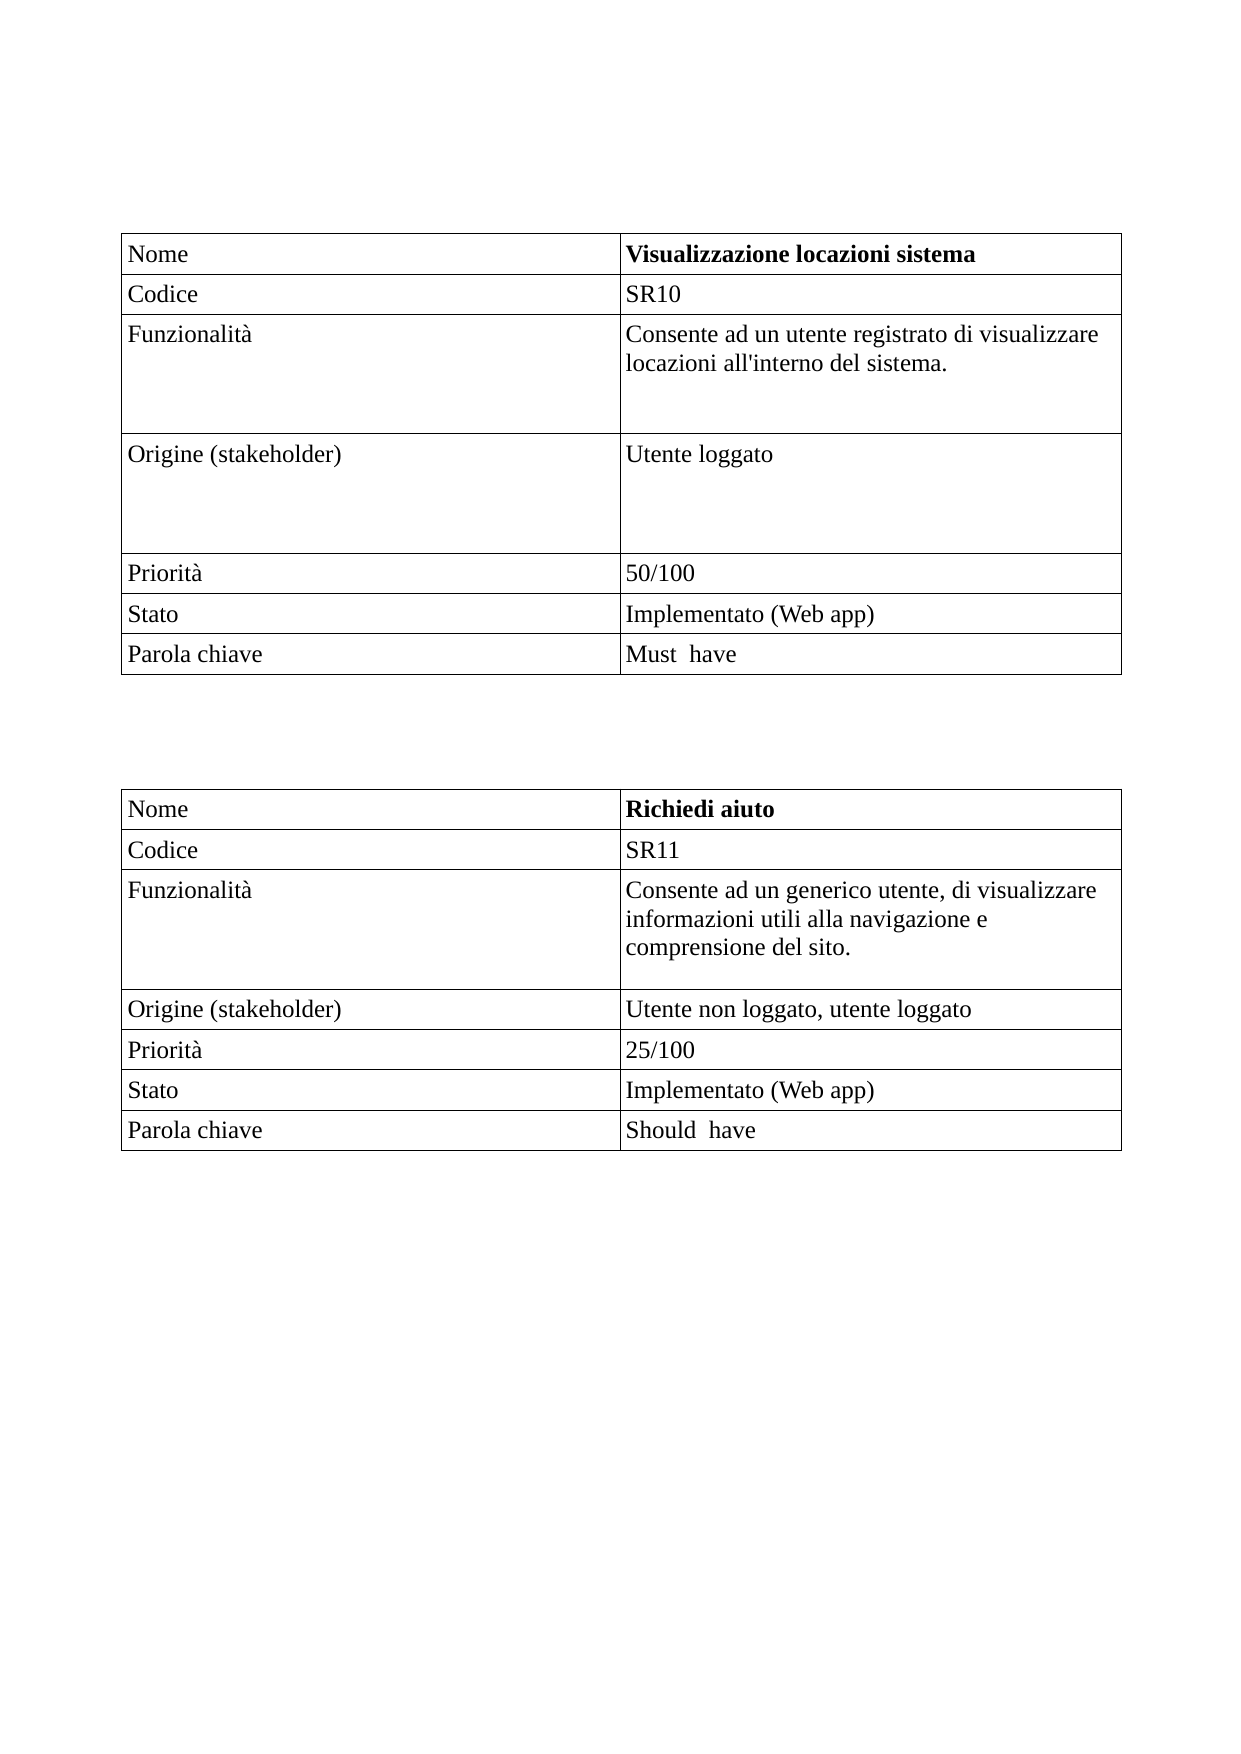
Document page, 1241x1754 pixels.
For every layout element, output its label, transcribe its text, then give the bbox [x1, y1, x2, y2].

table_cell Implementato (Web app) [621, 594, 1121, 633]
table_cell Codice [122, 830, 620, 869]
table_cell Stato [122, 594, 620, 633]
table_cell Consente ad un generico utente, di visualizzare informazioni utili alla navigazione e comprensione del sito. [621, 870, 1121, 988]
table_cell 50/100 [621, 554, 1121, 593]
table_cell Parola chiave [122, 1111, 620, 1150]
table_cell Priorità [122, 1030, 620, 1069]
table_cell Stato [122, 1070, 620, 1109]
table_cell 25/100 [621, 1030, 1121, 1069]
table_cell Origine (stakeholder) [122, 434, 620, 552]
table_cell Should have [621, 1111, 1121, 1150]
table_cell Codice [122, 275, 620, 314]
table_cell SR11 [621, 830, 1121, 869]
table_cell Funzionalità [122, 870, 620, 988]
table_cell Parola chiave [122, 634, 620, 673]
table_cell Utente loggato [621, 434, 1121, 552]
table_cell Origine (stakeholder) [122, 990, 620, 1029]
table_cell SR10 [621, 275, 1121, 314]
table_cell Consente ad un utente registrato di visualizzare locazioni all'interno del sistema. [621, 315, 1121, 433]
table_header Richiedi aiuto [621, 790, 1121, 829]
table_header Nome [122, 790, 620, 829]
table_cell Priorità [122, 554, 620, 593]
table_cell Utente non loggato, utente loggato [621, 990, 1121, 1029]
table_header Nome [122, 234, 620, 273]
table_cell Implementato (Web app) [621, 1070, 1121, 1109]
table_header Visualizzazione locazioni sistema [621, 234, 1121, 273]
table_cell Must have [621, 634, 1121, 673]
table_cell Funzionalità [122, 315, 620, 433]
